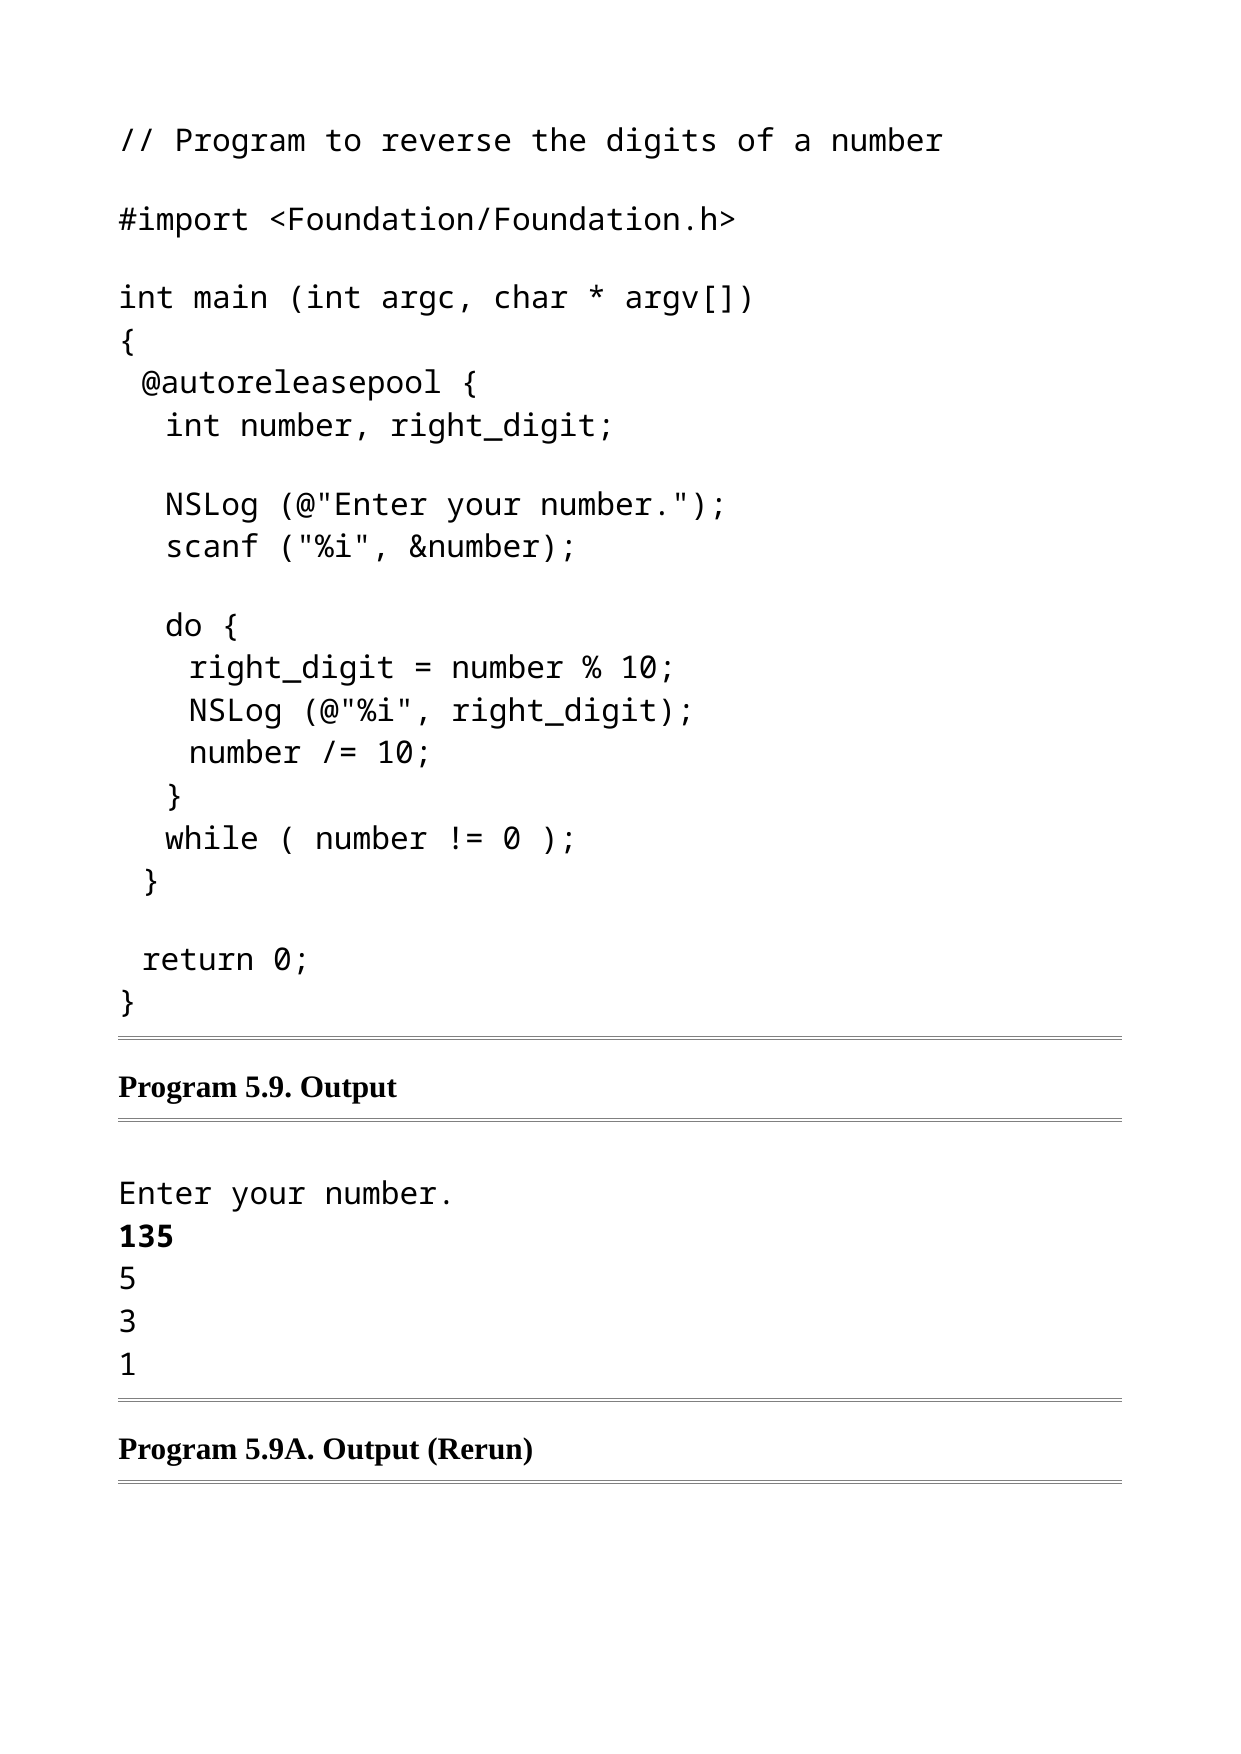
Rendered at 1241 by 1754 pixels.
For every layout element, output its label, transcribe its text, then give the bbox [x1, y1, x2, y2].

text // Program to reverse the digits of a number #import <Foundation/Foundation.h> int main (int argc, char * argv[]) { @autoreleasepool { int number, right_digit; NSLog (@"Enter your number."); scanf ("%i", &number); do { right_digit = number % 10; NSLog (@"%i", right_digit); number /= 10; } while ( number != 0 ); } return 0; } [118, 118, 1122, 1022]
text Program 5.9. Output [118, 1068, 1122, 1104]
text Program 5.9A. Output (Rerun) [118, 1430, 1122, 1466]
text Enter your number. 135 5 3 1 [118, 1171, 1122, 1384]
